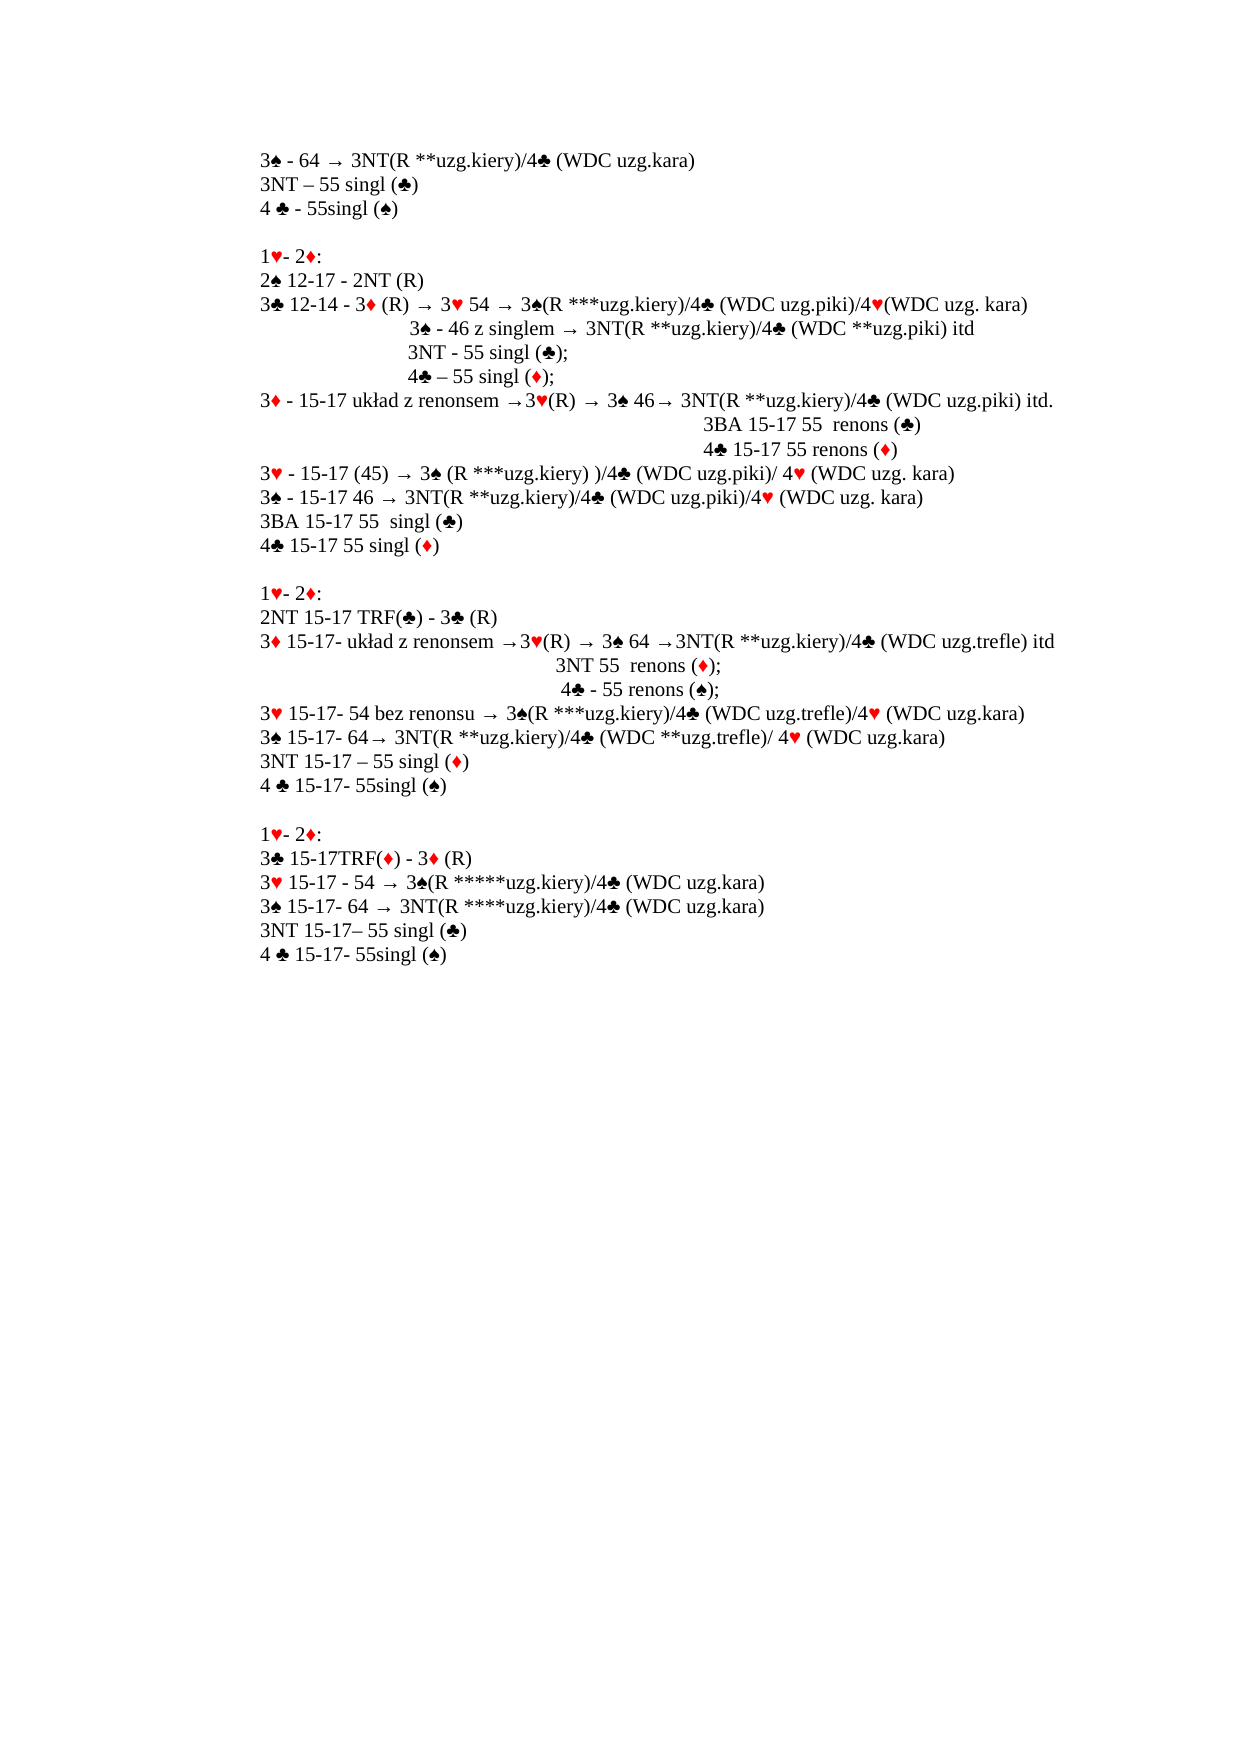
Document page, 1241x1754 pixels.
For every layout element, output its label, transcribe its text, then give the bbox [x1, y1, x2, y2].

text 3NT 15-17– 55 singl (♣) [114, 918, 1114, 942]
text 1♥- 2♦: [112, 244, 1114, 268]
text 3♦ 15-17- układ z renonsem →3♥(R) → 3♠ 64 →3NT(R **uzg.kiery)/4♣ (WDC uzg.trefle) itd [112, 629, 1114, 653]
text 3♥ 15-17 - 54 → 3♠(R *****uzg.kiery)/4♣ (WDC uzg.kara) [112, 869, 1114, 894]
text 3♠ - 15-17 46 → 3NT(R **uzg.kiery)/4♣ (WDC uzg.piki)/4♥ (WDC uzg. kara) [112, 484, 1114, 509]
text 3♠ - 46 z singlem → 3NT(R **uzg.kiery)/4♣ (WDC **uzg.piki) itd [409, 316, 1114, 340]
text 3NT - 55 singl (♣); [262, 340, 1114, 364]
text 4 ♣ - 55singl (♠) [114, 196, 1114, 220]
text 4 ♣ 15-17- 55singl (♠) [112, 773, 1114, 797]
text 3NT 55 renons (♦); [408, 653, 1114, 677]
text 3BA 15-17 55 singl (♣) [112, 509, 1114, 533]
text 4 ♣ 15-17- 55singl (♠) [114, 942, 1114, 966]
text 4♣ – 55 singl (♦); [262, 364, 1114, 388]
text 3♠ - 64 → 3NT(R **uzg.kiery)/4♣ (WDC uzg.kara) [114, 148, 1114, 172]
text 3♦ - 15-17 układ z renonsem →3♥(R) → 3♠ 46→ 3NT(R **uzg.kiery)/4♣ (WDC uzg.piki) itd. [112, 388, 1114, 412]
text 3♣ 15-17TRF(♦) - 3♦ (R) [112, 846, 1114, 869]
text 3♠ 15-17- 64→ 3NT(R **uzg.kiery)/4♣ (WDC **uzg.trefle)/ 4♥ (WDC uzg.kara) [112, 725, 1114, 749]
text 2NT 15-17 TRF(♣) - 3♣ (R) [112, 605, 1114, 629]
text 3♠ 15-17- 64 → 3NT(R ****uzg.kiery)/4♣ (WDC uzg.kara) [114, 894, 1114, 918]
text 3NT 15-17 – 55 singl (♦) [112, 749, 1114, 773]
text 4♣ 15-17 55 renons (♦) [555, 436, 1114, 461]
text 3♥ - 15-17 (45) → 3♠ (R ***uzg.kiery) )/4♣ (WDC uzg.piki)/ 4♥ (WDC uzg. kara) [112, 461, 1114, 484]
text 1♥- 2♦: [112, 821, 1114, 846]
text 4♣ - 55 renons (♠); [408, 677, 1114, 701]
text 4♣ 15-17 55 singl (♦) [112, 533, 1114, 557]
text 2♠ 12-17 - 2NT (R) [112, 268, 1114, 292]
text 3BA 15-17 55 renons (♣) [555, 412, 1114, 436]
text 3NT – 55 singl (♣) [114, 172, 1114, 196]
text 1♥- 2♦: [112, 581, 1114, 605]
text 3♣ 12-14 - 3♦ (R) → 3♥ 54 → 3♠(R ***uzg.kiery)/4♣ (WDC uzg.piki)/4♥(WDC uzg. kara) [112, 292, 1114, 316]
text 3♥ 15-17- 54 bez renonsu → 3♠(R ***uzg.kiery)/4♣ (WDC uzg.trefle)/4♥ (WDC uzg.kara) [112, 701, 1114, 725]
